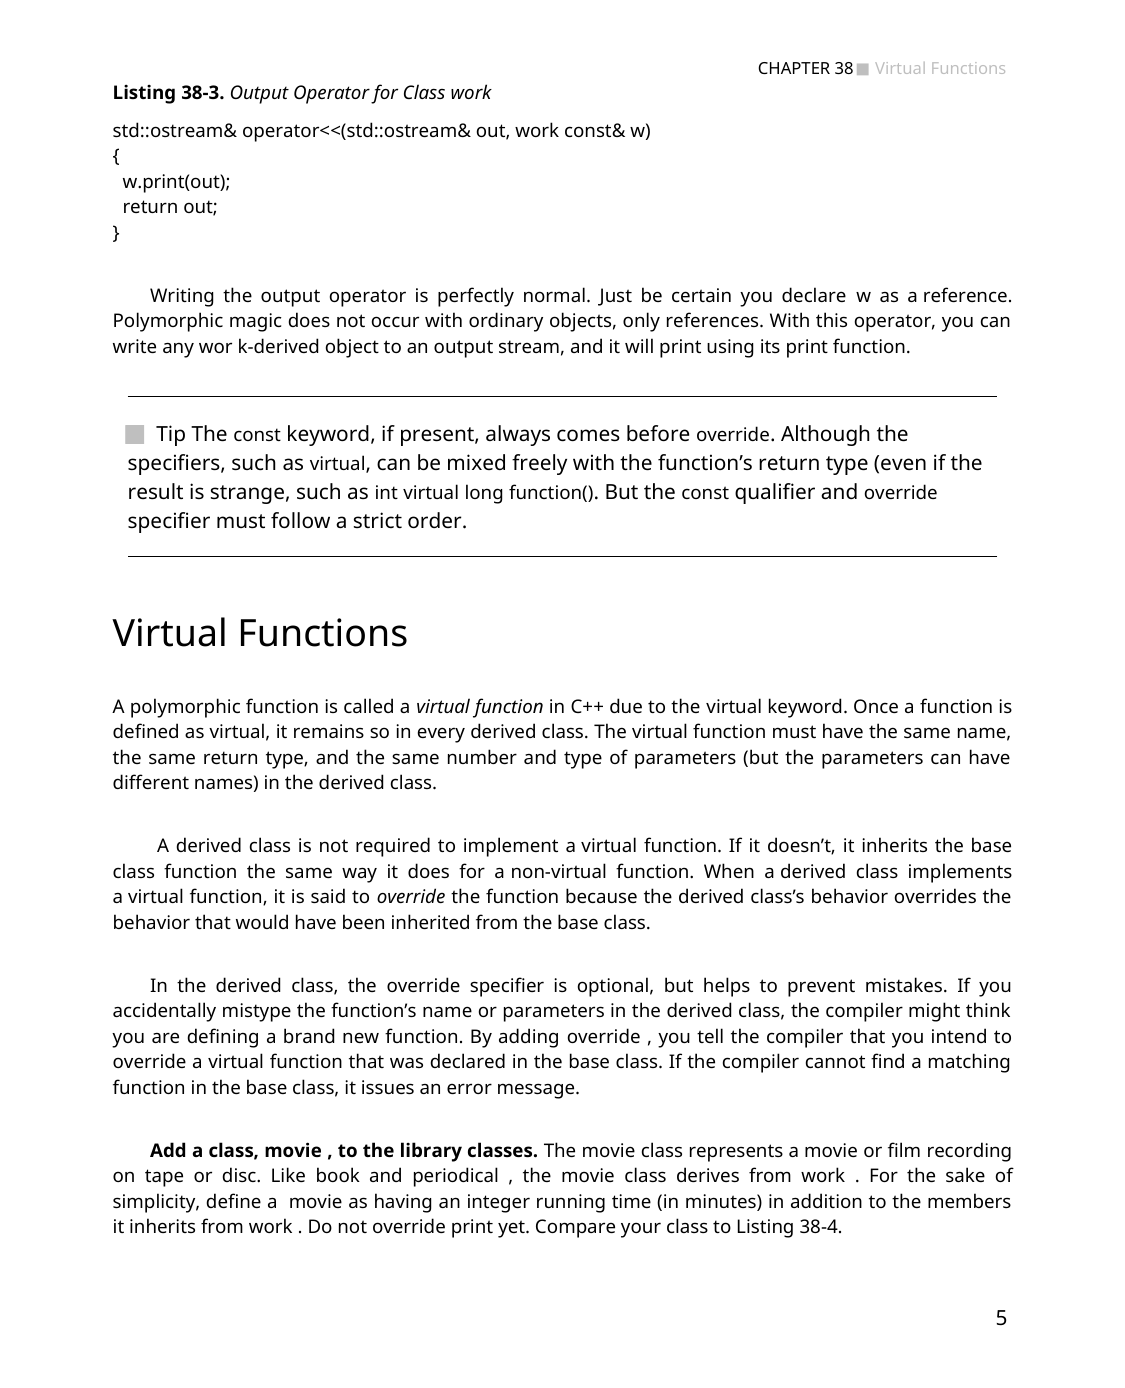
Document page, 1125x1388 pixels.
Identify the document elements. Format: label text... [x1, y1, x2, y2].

text Writing the output operator is perfectly normal. Just be certain you declare w as a reference. Polymorphic magic does not occur with ordinary objects, only references. With this operator, you can write any wor k-derived object to an output stream, and it will print using its print function. [112, 282, 1012, 359]
text std::ostream& operator<<(std::ostream& out, work const& w) [112, 117, 1012, 142]
text In the derived class, the override specifier is optional, but helps to prevent mistakes. If you accidentally mistype the function’s name or parameters in the derived class, the compiler might think you are defining a brand new function. By adding override , you tell the compiler that you intend to override a virtual function that was declared in the base class. If the compiler cannot find a matching function in the base class, it issues an error message. [112, 972, 1012, 1100]
text Add a class, movie , to the library classes. The movie class represents a movie or film recording on tape or disc. Like book and periodical , the movie class derives from work . For the sake of simplicity, define a movie as having an integer running time (in minutes) in addition to the members it inherits from work . Do not override print yet. Compare your class to Listing 38-4. [112, 1137, 1012, 1239]
text return out; [112, 193, 1012, 219]
text Tip The const keyword, if present, always comes before override. Although the specifiers, such as virtual, can be mixed freely with the function’s return type (even if the result is strange, such as int virtual long function(). But the const qualifier and override specifier must follow a strict order. [127, 397, 997, 557]
text Listing 38-3. Output Operator for Class work [112, 79, 1012, 104]
text w.print(out); [112, 168, 1012, 193]
text A polymorphic function is called a virtual function in C++ due to the virtual keyword. Once a function is defined as virtual, it remains so in every derived class. The virtual function must have the same name, the same return type, and the same number and type of parameters (but the parameters can have different names) in the derived class. [112, 693, 1012, 795]
text { [112, 142, 1012, 168]
text A derived class is not required to implement a virtual function. If it doesn’t, it inherits the base class function the same way it does for a non-virtual function. When a derived class implements a virtual function, it is said to override the function because the derived class’s behavior overrides the behavior that would have been inherited from the base class. [112, 833, 1012, 935]
text } [112, 219, 1012, 244]
subtitle Virtual Functions [112, 607, 1012, 658]
